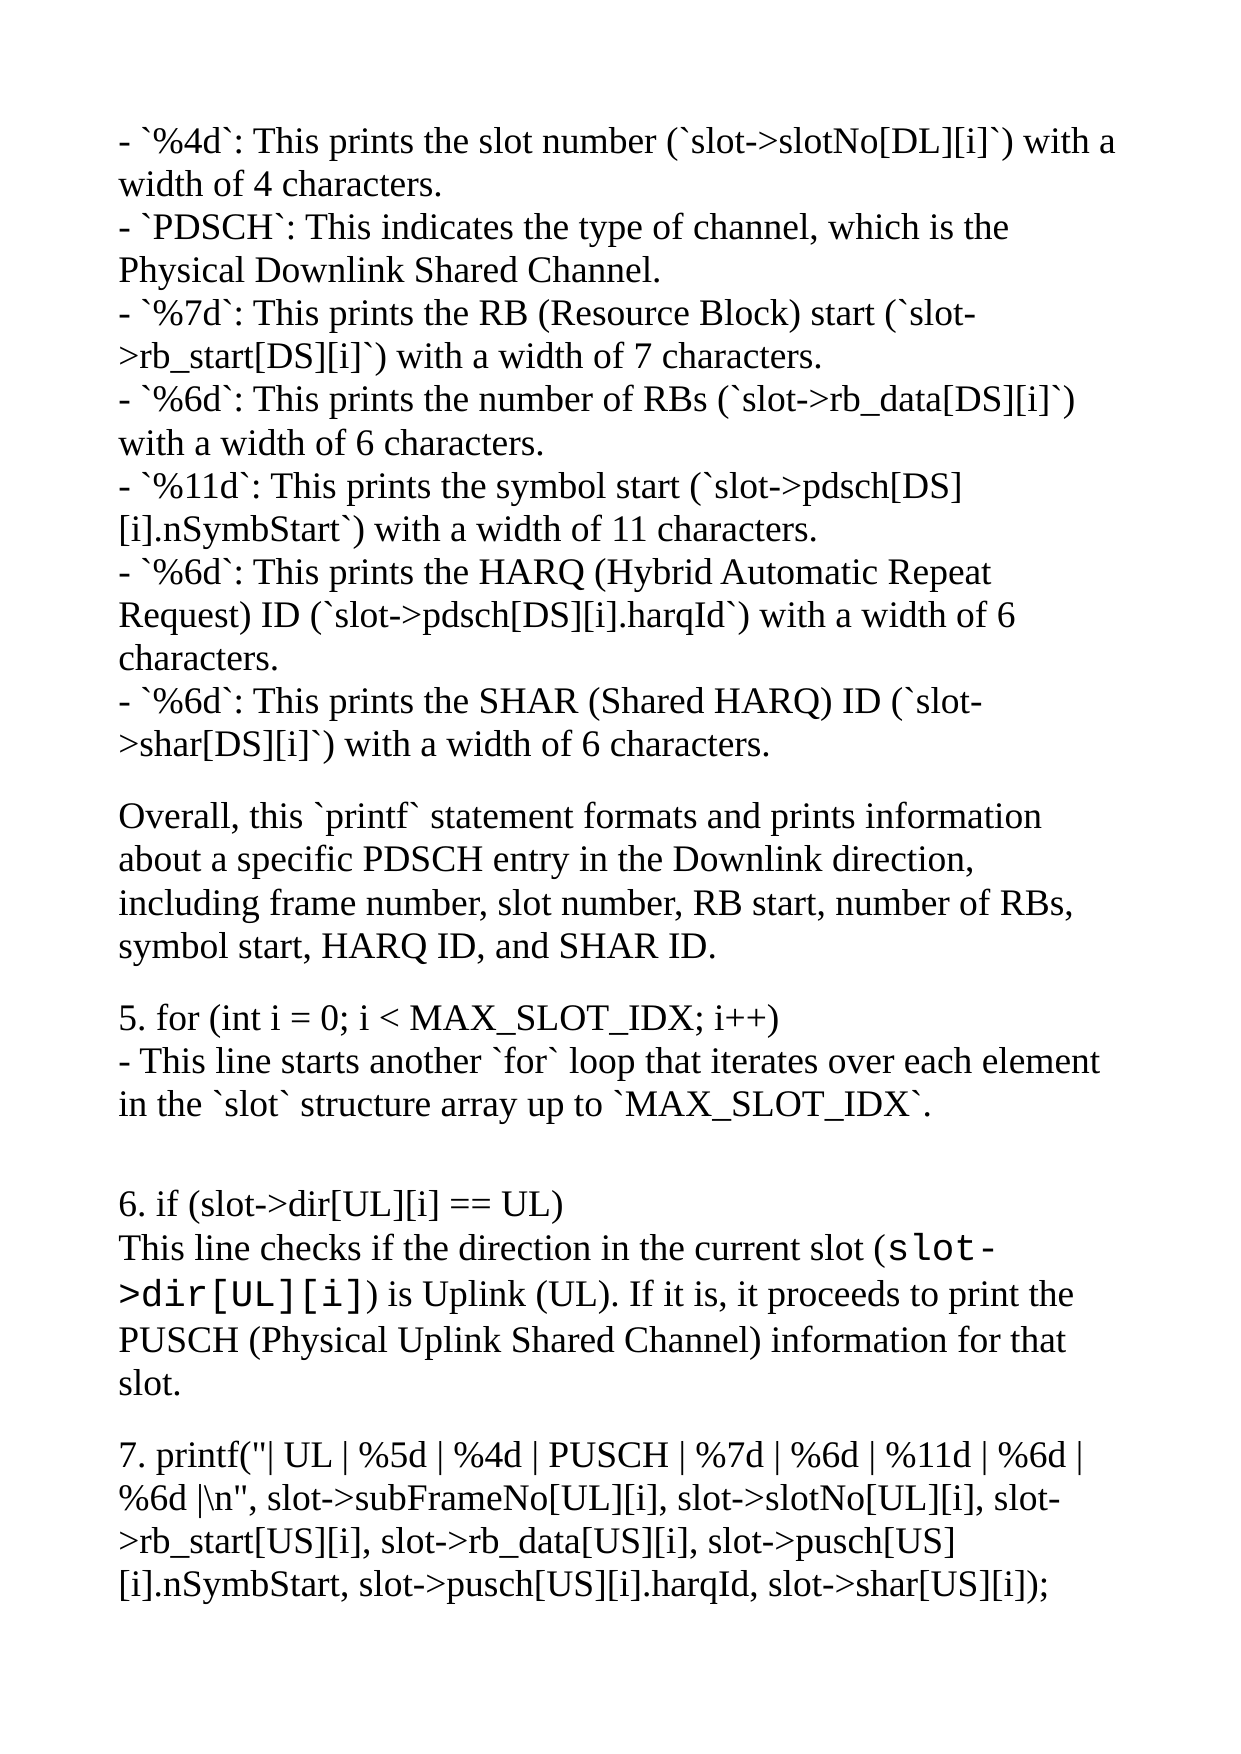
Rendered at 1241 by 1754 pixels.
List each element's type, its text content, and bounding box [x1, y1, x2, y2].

text 5. for (int i = 0; i < MAX_SLOT_IDX; i++) [118, 995, 1122, 1038]
text - This line starts another `for` loop that iterates over each element in the `slot` structure array up to `MAX_SLOT_IDX`. [118, 1038, 1122, 1124]
text - `%7d`: This prints the RB (Resource Block) start (`slot->rb_start[DS][i]`) with a width of 7 characters. [118, 291, 1122, 377]
text - `%4d`: This prints the slot number (`slot->slotNo[DL][i]`) with a width of 4 characters. [118, 118, 1122, 204]
text Overall, this `printf` statement formats and prints information about a specific PDSCH entry in the Downlink direction, including frame number, slot number, RB start, number of RBs, symbol start, HARQ ID, and SHAR ID. [118, 794, 1122, 966]
text - `%11d`: This prints the symbol start (`slot->pdsch[DS][i].nSymbStart`) with a width of 11 characters. [118, 463, 1122, 549]
text This line checks if the direction in the current slot (slot->dir[UL][i]) is Uplink (UL). If it is, it proceeds to print the PUSCH (Physical Uplink Shared Channel) information for that slot. [118, 1225, 1122, 1404]
text - `%6d`: This prints the HARQ (Hybrid Automatic Repeat Request) ID (`slot->pdsch[DS][i].harqId`) with a width of 6 characters. [118, 549, 1122, 679]
text - `%6d`: This prints the SHAR (Shared HARQ) ID (`slot->shar[DS][i]`) with a width of 6 characters. [118, 679, 1122, 765]
text - `%6d`: This prints the number of RBs (`slot->rb_data[DS][i]`) with a width of 6 characters. [118, 377, 1122, 463]
text 6. if (slot->dir[UL][i] == UL) [118, 1182, 1122, 1225]
text - `PDSCH`: This indicates the type of channel, which is the Physical Downlink Shared Channel. [118, 204, 1122, 291]
text 7. printf("| UL | %5d | %4d | PUSCH | %7d | %6d | %11d | %6d | %6d |\n", slot->subFrameNo[UL][i], slot->slotNo[UL][i], slot->rb_start[US][i], slot->rb_data[US][i], slot->pusch[US][i].nSymbStart, slot->pusch[US][i].harqId, slot->shar[US][i]); [118, 1432, 1122, 1605]
